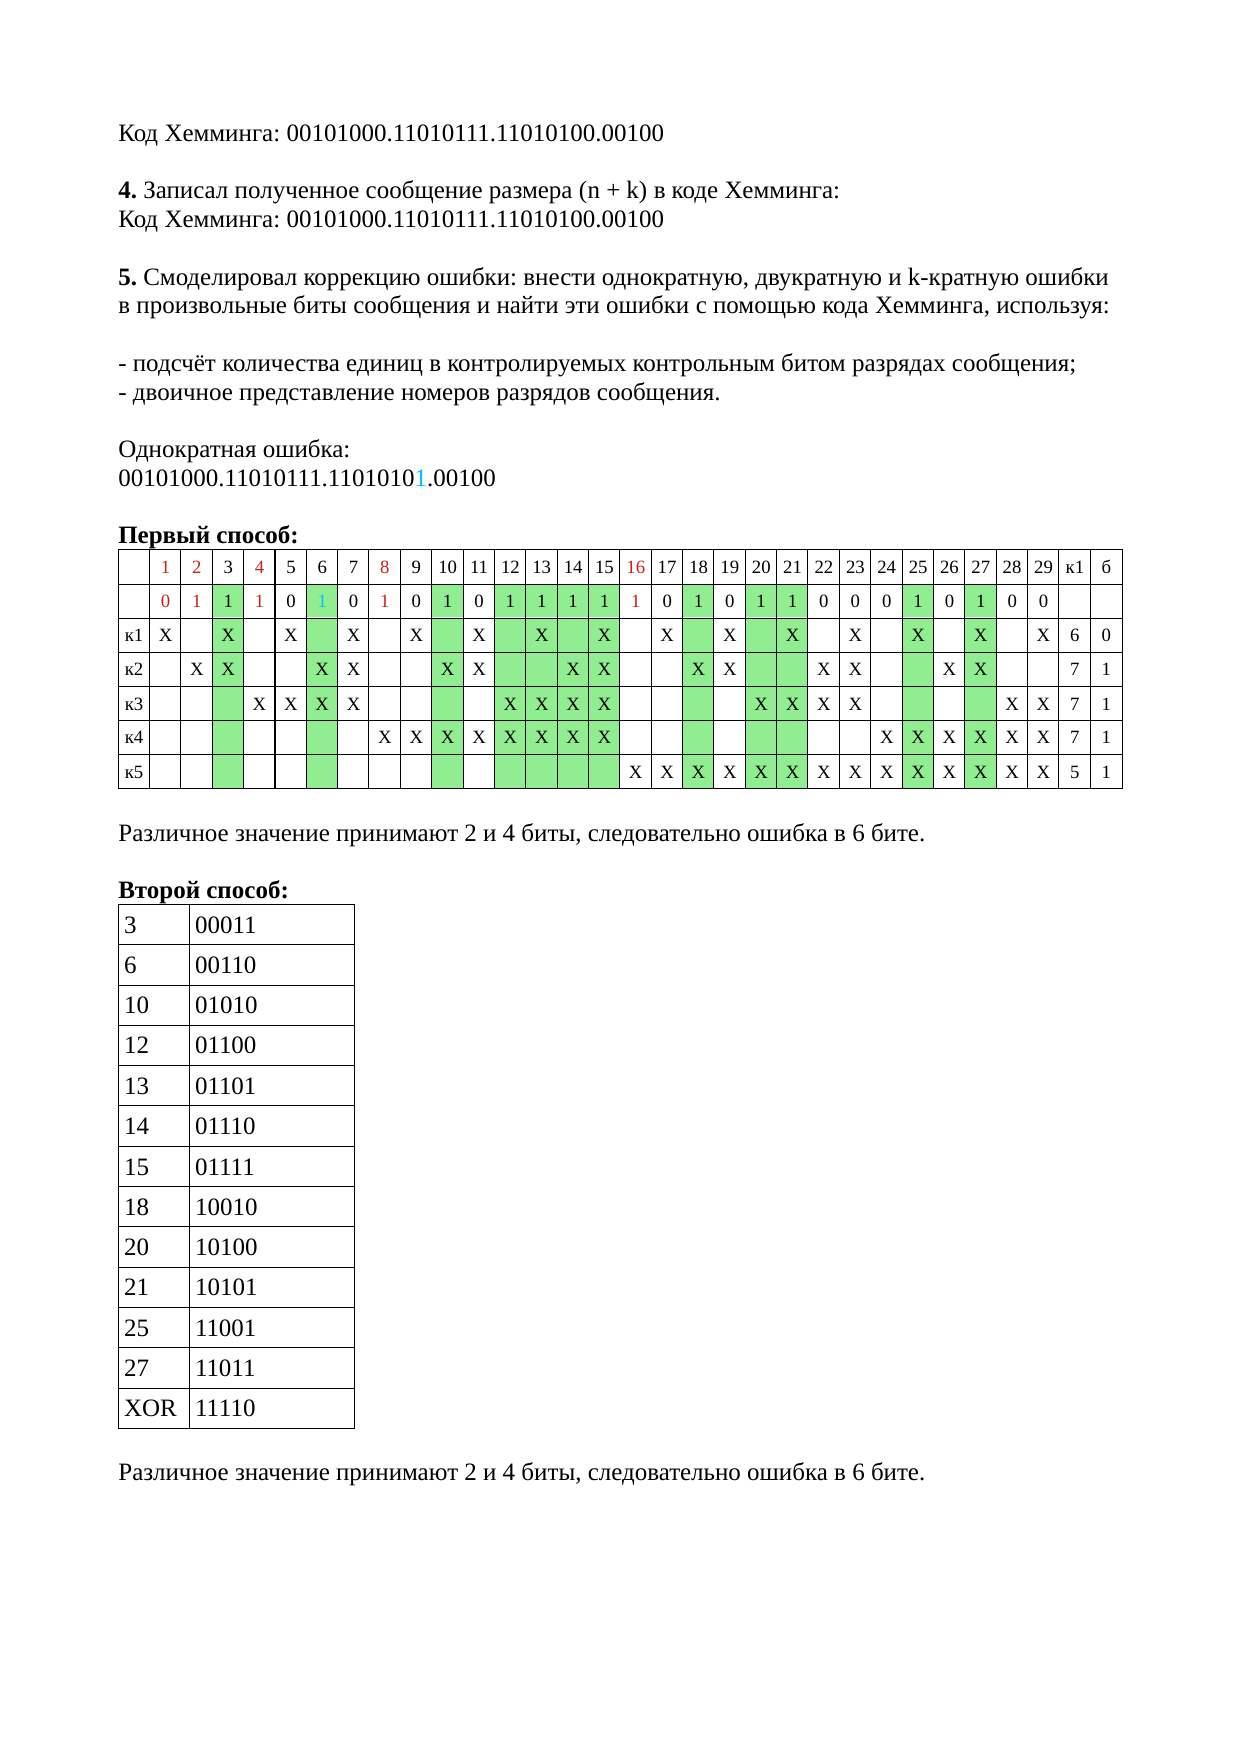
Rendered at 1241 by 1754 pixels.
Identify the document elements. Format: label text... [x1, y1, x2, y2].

text - подсчёт количества единиц в контролируемых контрольным битом разрядах сообщения; [118, 348, 1122, 377]
table_cell [119, 585, 149, 617]
table_cell [369, 755, 400, 788]
table_cell [620, 619, 651, 652]
table_cell [181, 755, 212, 788]
table_cell X [401, 619, 431, 652]
text Первый способ: [118, 521, 1122, 549]
table_header 00011 [190, 905, 354, 944]
table_cell [714, 687, 745, 720]
table_header 11 [464, 550, 494, 583]
table_cell 1 [1091, 687, 1122, 720]
table_cell 0 [840, 585, 870, 617]
table_header 22 [808, 550, 839, 583]
text Код Хемминга: 00101000.11010111.11010100.00100 [118, 118, 1122, 147]
table_cell 1 [495, 585, 525, 617]
table_cell 7 [1059, 687, 1090, 720]
table_cell 1 [244, 585, 274, 617]
table_cell X [1028, 687, 1058, 720]
table_header [119, 550, 149, 583]
table_cell X [808, 755, 839, 788]
table_cell X [777, 755, 807, 788]
table_cell X [307, 653, 337, 686]
table_cell 20 [119, 1227, 189, 1267]
table_cell [401, 687, 431, 720]
table_cell [150, 653, 180, 686]
table_cell X [903, 755, 933, 788]
table_cell X [495, 687, 525, 720]
table_cell X [1028, 721, 1058, 754]
table_cell [652, 687, 682, 720]
table_header 1 [150, 550, 180, 583]
table_cell [683, 619, 713, 652]
table_cell [307, 619, 337, 652]
table_cell [652, 721, 682, 754]
table_cell 10 [119, 986, 189, 1025]
table_cell X [589, 653, 619, 686]
table_cell [244, 619, 274, 652]
table_header 8 [369, 550, 400, 583]
table_cell X [495, 721, 525, 754]
table_cell [934, 619, 964, 652]
table_cell X [432, 721, 463, 754]
table_cell 0 [997, 585, 1027, 617]
table_cell [934, 687, 964, 720]
table_cell [369, 687, 400, 720]
table_cell X [714, 619, 745, 652]
table_cell [526, 755, 557, 788]
table_cell [464, 755, 494, 788]
table_header 18 [683, 550, 713, 583]
table_cell X [526, 619, 557, 652]
table_cell к3 [119, 687, 149, 720]
table_cell X [276, 687, 306, 720]
table_header 14 [558, 550, 588, 583]
table_cell [965, 687, 996, 720]
table_header 21 [777, 550, 807, 583]
table_cell X [150, 619, 180, 652]
table_cell 11110 [190, 1389, 354, 1428]
table_cell 0 [871, 585, 902, 617]
table_cell [181, 721, 212, 754]
table_cell 1 [746, 585, 776, 617]
table_cell 0 [1091, 619, 1122, 652]
table_cell X [683, 755, 713, 788]
table_cell X [432, 653, 463, 686]
table_cell 21 [119, 1268, 189, 1307]
table_cell 1 [1091, 653, 1122, 686]
table_cell X [652, 755, 682, 788]
table_cell X [589, 687, 619, 720]
table_cell [620, 653, 651, 686]
table_cell [338, 721, 368, 754]
table_cell [181, 619, 212, 652]
table_cell 01111 [190, 1147, 354, 1186]
table_cell [1028, 653, 1058, 686]
table_cell X [934, 653, 964, 686]
table_cell [276, 653, 306, 686]
text - двоичное представление номеров разрядов сообщения. [118, 377, 1122, 406]
table_cell X [307, 687, 337, 720]
table_header 3 [213, 550, 243, 583]
table_cell X [1028, 755, 1058, 788]
table_cell X [965, 721, 996, 754]
table_cell X [526, 721, 557, 754]
table_cell [307, 721, 337, 754]
table_header 7 [338, 550, 368, 583]
table_cell [1091, 585, 1122, 617]
table_cell 0 [150, 585, 180, 617]
table_cell 0 [652, 585, 682, 617]
table_cell 12 [119, 1026, 189, 1065]
table_cell X [871, 721, 902, 754]
table_header 29 [1028, 550, 1058, 583]
table_cell к1 [119, 619, 149, 652]
table_header 10 [432, 550, 463, 583]
table_cell [620, 721, 651, 754]
table_cell [871, 653, 902, 686]
text 5. Смоделировал коррекцию ошибки: внести однократную, двукратную и k-кратную ошибки в произвольные биты сообщения и найти эти ошибки с помощью кода Хемминга, используя: [118, 262, 1122, 319]
table_cell [213, 755, 243, 788]
table_cell 0 [714, 585, 745, 617]
table_cell 11001 [190, 1308, 354, 1347]
table_cell 11011 [190, 1348, 354, 1388]
table_header 6 [307, 550, 337, 583]
table_cell X [464, 619, 494, 652]
table_header 13 [526, 550, 557, 583]
table_cell [997, 653, 1027, 686]
table_cell X [808, 653, 839, 686]
table_cell [150, 721, 180, 754]
table_cell 0 [338, 585, 368, 617]
table_cell [746, 619, 776, 652]
table_cell 7 [1059, 721, 1090, 754]
table_header 5 [276, 550, 306, 583]
table_cell X [840, 653, 870, 686]
table_header 15 [589, 550, 619, 583]
table_cell 14 [119, 1106, 189, 1146]
table_cell 01010 [190, 986, 354, 1025]
table_cell X [401, 721, 431, 754]
table_cell 0 [401, 585, 431, 617]
table_cell [808, 721, 839, 754]
table_cell 18 [119, 1187, 189, 1226]
table_cell X [903, 721, 933, 754]
table_cell к2 [119, 653, 149, 686]
table_cell X [589, 619, 619, 652]
table_cell [432, 619, 463, 652]
table_cell X [746, 687, 776, 720]
table_cell 0 [934, 585, 964, 617]
table_cell [181, 687, 212, 720]
table_cell 01100 [190, 1026, 354, 1065]
table_cell X [464, 721, 494, 754]
table_cell X [965, 619, 996, 652]
table_cell X [777, 619, 807, 652]
table_header 3 [119, 905, 189, 944]
table_cell 1 [307, 585, 337, 617]
table_header б [1091, 550, 1122, 583]
table_cell X [871, 755, 902, 788]
table_cell X [338, 653, 368, 686]
table_cell X [1028, 619, 1058, 652]
table_cell 1 [620, 585, 651, 617]
table_header к1 [1059, 550, 1090, 583]
table_cell к5 [119, 755, 149, 788]
table_cell [213, 687, 243, 720]
table_cell [558, 755, 588, 788]
table_cell [1059, 585, 1090, 617]
table_cell X [997, 687, 1027, 720]
table_cell 00110 [190, 945, 354, 984]
text 4. Записал полученное сообщение размера (n + k) в коде Хемминга: [118, 176, 1122, 204]
table_cell X [213, 619, 243, 652]
table_cell [401, 755, 431, 788]
table_cell 25 [119, 1308, 189, 1347]
table_cell X [840, 755, 870, 788]
table_cell XOR [119, 1389, 189, 1428]
table_cell X [213, 653, 243, 686]
table_cell X [840, 619, 870, 652]
table_cell X [589, 721, 619, 754]
table_cell [589, 755, 619, 788]
text Различное значение принимают 2 и 4 биты, следовательно ошибка в 6 бите. [118, 818, 1122, 846]
table_cell [150, 755, 180, 788]
table_header 20 [746, 550, 776, 583]
table_cell 1 [903, 585, 933, 617]
table_cell X [808, 687, 839, 720]
table_header 17 [652, 550, 682, 583]
table_cell [840, 721, 870, 754]
table_cell X [683, 653, 713, 686]
table_cell [714, 721, 745, 754]
table_cell 01110 [190, 1106, 354, 1146]
text Второй способ: [118, 875, 1122, 904]
table_header 23 [840, 550, 870, 583]
table_cell X [558, 721, 588, 754]
text Однократная ошибка: [118, 434, 1122, 463]
table_cell [369, 619, 400, 652]
table_header 9 [401, 550, 431, 583]
table_header 26 [934, 550, 964, 583]
table_cell [620, 687, 651, 720]
table_cell X [558, 687, 588, 720]
table_cell 1 [558, 585, 588, 617]
table_cell 6 [119, 945, 189, 984]
table_cell [276, 721, 306, 754]
table_cell X [369, 721, 400, 754]
table_cell X [997, 755, 1027, 788]
table_cell X [997, 721, 1027, 754]
table_cell [777, 653, 807, 686]
table_cell [558, 619, 588, 652]
table_cell [871, 619, 902, 652]
table_cell X [276, 619, 306, 652]
table_cell 7 [1059, 653, 1090, 686]
text Код Хемминга: 00101000.11010111.11010100.00100 [118, 204, 1122, 233]
table_cell 27 [119, 1348, 189, 1388]
table_cell 0 [1028, 585, 1058, 617]
table_cell X [777, 687, 807, 720]
table_cell [495, 653, 525, 686]
table_cell 15 [119, 1147, 189, 1186]
table_cell [307, 755, 337, 788]
table_cell 1 [1091, 755, 1122, 788]
table_cell [495, 619, 525, 652]
table_cell 1 [181, 585, 212, 617]
table_cell [652, 653, 682, 686]
table_cell [746, 721, 776, 754]
table_header 19 [714, 550, 745, 583]
table_header 28 [997, 550, 1027, 583]
table_cell 5 [1059, 755, 1090, 788]
text 00101000.11010111.11010101.00100 [118, 463, 1122, 492]
table_cell [369, 653, 400, 686]
table_cell [808, 619, 839, 652]
table_cell [432, 687, 463, 720]
table_cell X [244, 687, 274, 720]
table_cell X [181, 653, 212, 686]
table_cell X [934, 721, 964, 754]
table_cell 1 [369, 585, 400, 617]
table_cell 0 [464, 585, 494, 617]
table_cell X [714, 755, 745, 788]
table_cell [432, 755, 463, 788]
table_cell [683, 721, 713, 754]
table_cell [276, 755, 306, 788]
table_cell 10010 [190, 1187, 354, 1226]
table_cell X [338, 687, 368, 720]
table_cell X [840, 687, 870, 720]
table_cell 6 [1059, 619, 1090, 652]
table_cell [683, 687, 713, 720]
table_header 12 [495, 550, 525, 583]
table_cell X [652, 619, 682, 652]
table_cell [150, 687, 180, 720]
table_header 2 [181, 550, 212, 583]
table_cell [871, 687, 902, 720]
table_cell [777, 721, 807, 754]
text Различное значение принимают 2 и 4 биты, следовательно ошибка в 6 бите. [118, 1457, 1122, 1486]
table_cell [244, 721, 274, 754]
table_cell [244, 653, 274, 686]
table_cell X [965, 755, 996, 788]
table_cell 1 [432, 585, 463, 617]
table_cell X [526, 687, 557, 720]
table_cell [401, 653, 431, 686]
table_cell X [903, 619, 933, 652]
table_cell [495, 755, 525, 788]
table_header 16 [620, 550, 651, 583]
table_cell X [746, 755, 776, 788]
table_cell 10100 [190, 1227, 354, 1267]
table_cell X [464, 653, 494, 686]
table_cell 10101 [190, 1268, 354, 1307]
table_cell X [934, 755, 964, 788]
table_header 4 [244, 550, 274, 583]
table_cell X [714, 653, 745, 686]
table_cell X [338, 619, 368, 652]
table_cell 1 [589, 585, 619, 617]
table_header 24 [871, 550, 902, 583]
table_cell 1 [683, 585, 713, 617]
table_cell к4 [119, 721, 149, 754]
table_cell 01101 [190, 1066, 354, 1105]
table_cell [338, 755, 368, 788]
table_cell 0 [276, 585, 306, 617]
table_cell [464, 687, 494, 720]
table_cell 1 [965, 585, 996, 617]
table_header 25 [903, 550, 933, 583]
table_cell [244, 755, 274, 788]
table_cell X [965, 653, 996, 686]
table_cell [903, 687, 933, 720]
table_cell 0 [808, 585, 839, 617]
table_cell 13 [119, 1066, 189, 1105]
table_cell [213, 721, 243, 754]
table_header 27 [965, 550, 996, 583]
table_cell X [620, 755, 651, 788]
table_cell 1 [777, 585, 807, 617]
table_cell 1 [213, 585, 243, 617]
table_cell [526, 653, 557, 686]
table_cell [746, 653, 776, 686]
table_cell X [558, 653, 588, 686]
table_cell [903, 653, 933, 686]
table_cell 1 [526, 585, 557, 617]
table_cell 1 [1091, 721, 1122, 754]
table_cell [997, 619, 1027, 652]
